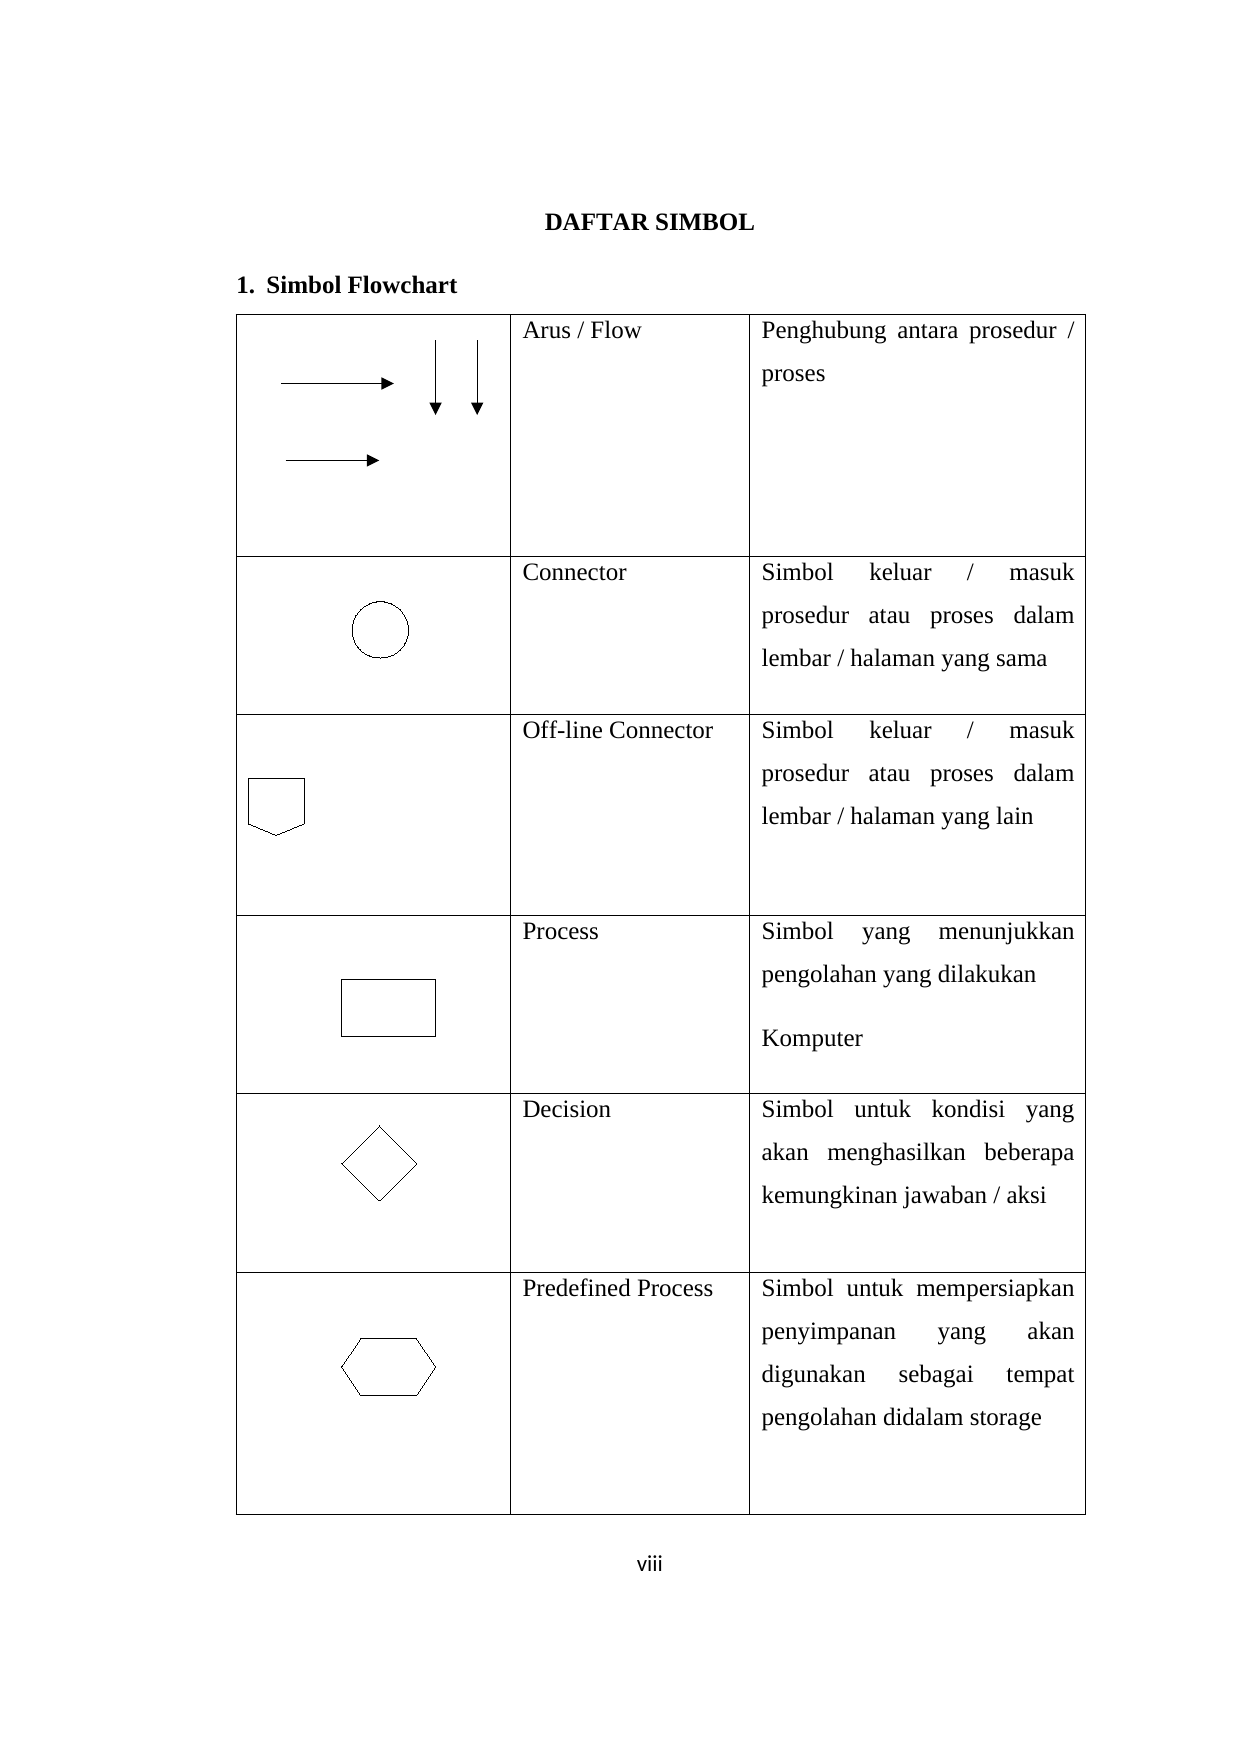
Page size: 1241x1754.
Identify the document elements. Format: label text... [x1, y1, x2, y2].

table_cell [237, 1273, 510, 1514]
table_header [237, 315, 510, 556]
table_cell Simbol keluar / masuk prosedur atau proses dalam lembar / halaman yang lain [750, 715, 1085, 915]
table_cell Predefined Process [511, 1273, 749, 1514]
table_cell Off-line Connector [511, 715, 749, 915]
table_cell Process [511, 916, 749, 1093]
table_cell [237, 715, 510, 915]
subtitle Simbol Flowchart [236, 271, 1063, 299]
table_cell [237, 916, 510, 1093]
table_cell Connector [511, 557, 749, 714]
table_header Penghubung antara prosedur / proses [750, 315, 1085, 556]
text DAFTAR SIMBOL [236, 207, 1063, 235]
table_cell [237, 557, 510, 714]
table_cell Simbol untuk mempersiapkan penyimpanan yang akan digunakan sebagai tempat pengolahan didalam storage [750, 1273, 1085, 1514]
table_cell Simbol untuk kondisi yang akan menghasilkan beberapa kemungkinan jawaban / aksi [750, 1094, 1085, 1272]
table_cell Simbol keluar / masuk prosedur atau proses dalam lembar / halaman yang sama [750, 557, 1085, 714]
table_cell Decision [511, 1094, 749, 1272]
table_cell [237, 1094, 510, 1272]
table_header Arus / Flow [511, 315, 749, 556]
table_cell Simbol yang menunjukkan pengolahan yang dilakukan Komputer [750, 916, 1085, 1093]
